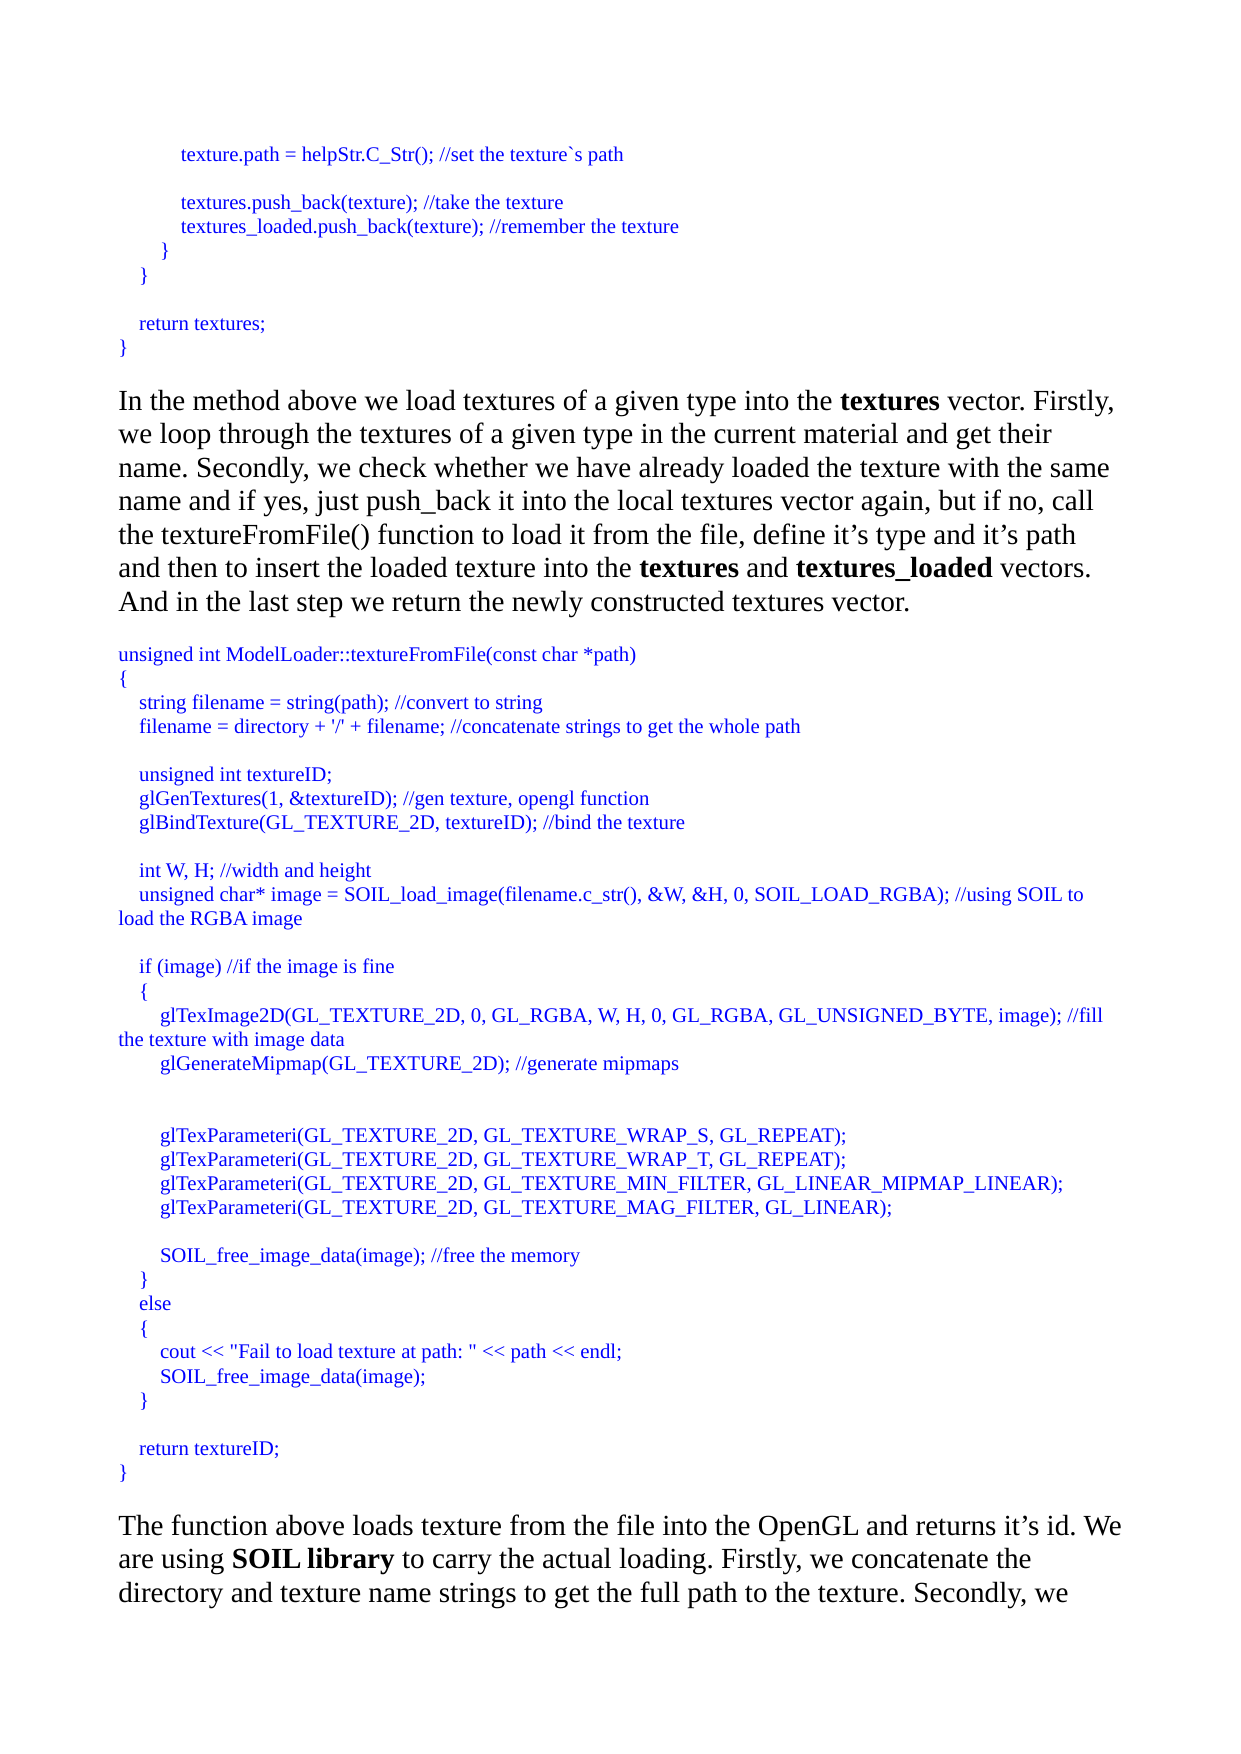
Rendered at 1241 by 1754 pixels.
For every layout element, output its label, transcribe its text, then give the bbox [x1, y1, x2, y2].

text glGenTextures(1, &textureID); //gen texture, opengl function [118, 786, 1122, 810]
text string filename = string(path); //convert to string [118, 690, 1122, 714]
text textures.push_back(texture); //take the texture [118, 190, 1122, 214]
text { [118, 1315, 1122, 1339]
text SOIL_free_image_data(image); //free the memory [118, 1243, 1122, 1267]
text filename = directory + '/' + filename; //concatenate strings to get the whole path [118, 714, 1122, 738]
text glTexParameteri(GL_TEXTURE_2D, GL_TEXTURE_WRAP_S, GL_REPEAT); [118, 1123, 1122, 1147]
text return textures; [118, 311, 1122, 335]
text cout << "Fail to load texture at path: " << path << endl; [118, 1339, 1122, 1363]
text } [118, 335, 1122, 359]
text glBindTexture(GL_TEXTURE_2D, textureID); //bind the texture [118, 810, 1122, 834]
text unsigned int ModelLoader::textureFromFile(const char *path) [118, 642, 1122, 666]
text glTexParameteri(GL_TEXTURE_2D, GL_TEXTURE_MAG_FILTER, GL_LINEAR); [118, 1195, 1122, 1219]
text glTexImage2D(GL_TEXTURE_2D, 0, GL_RGBA, W, H, 0, GL_RGBA, GL_UNSIGNED_BYTE, image); //fill the texture with image data [118, 1003, 1122, 1051]
text { [118, 666, 1122, 690]
text else [118, 1291, 1122, 1315]
text textures_loaded.push_back(texture); //remember the texture [118, 214, 1122, 238]
text { [118, 978, 1122, 1003]
text } [118, 1460, 1122, 1484]
text return textureID; [118, 1436, 1122, 1460]
text } [118, 262, 1122, 287]
text if (image) //if the image is fine [118, 954, 1122, 978]
text In the method above we load textures of a given type into the textures vector. Firstly, we loop through the textures of a given type in the current material and get their name. Secondly, we check whether we have already loaded the texture with the same name and if yes, just push_back it into the local textures vector again, but if no, call the textureFromFile() function to load it from the file, define it’s type and it’s path and then to insert the loaded texture into the textures and textures_loaded vectors. And in the last step we return the newly constructed textures vector. [118, 383, 1122, 618]
text glGenerateMipmap(GL_TEXTURE_2D); //generate mipmaps [118, 1051, 1122, 1075]
text glTexParameteri(GL_TEXTURE_2D, GL_TEXTURE_WRAP_T, GL_REPEAT); [118, 1147, 1122, 1171]
text SOIL_free_image_data(image); [118, 1363, 1122, 1388]
text texture.path = helpStr.C_Str(); //set the texture`s path [118, 142, 1122, 166]
text The function above loads texture from the file into the OpenGL and returns it’s id. We are using SOIL library to carry the actual loading. Firstly, we concatenate the directory and texture name strings to get the full path to the texture. Secondly, we [118, 1508, 1122, 1608]
text } [118, 1267, 1122, 1291]
text unsigned char* image = SOIL_load_image(filename.c_str(), &W, &H, 0, SOIL_LOAD_RGBA); //using SOIL to load the RGBA image [118, 882, 1122, 930]
text glTexParameteri(GL_TEXTURE_2D, GL_TEXTURE_MIN_FILTER, GL_LINEAR_MIPMAP_LINEAR); [118, 1171, 1122, 1195]
text } [118, 238, 1122, 262]
text int W, H; //width and height [118, 858, 1122, 882]
text } [118, 1388, 1122, 1412]
text unsigned int textureID; [118, 762, 1122, 786]
